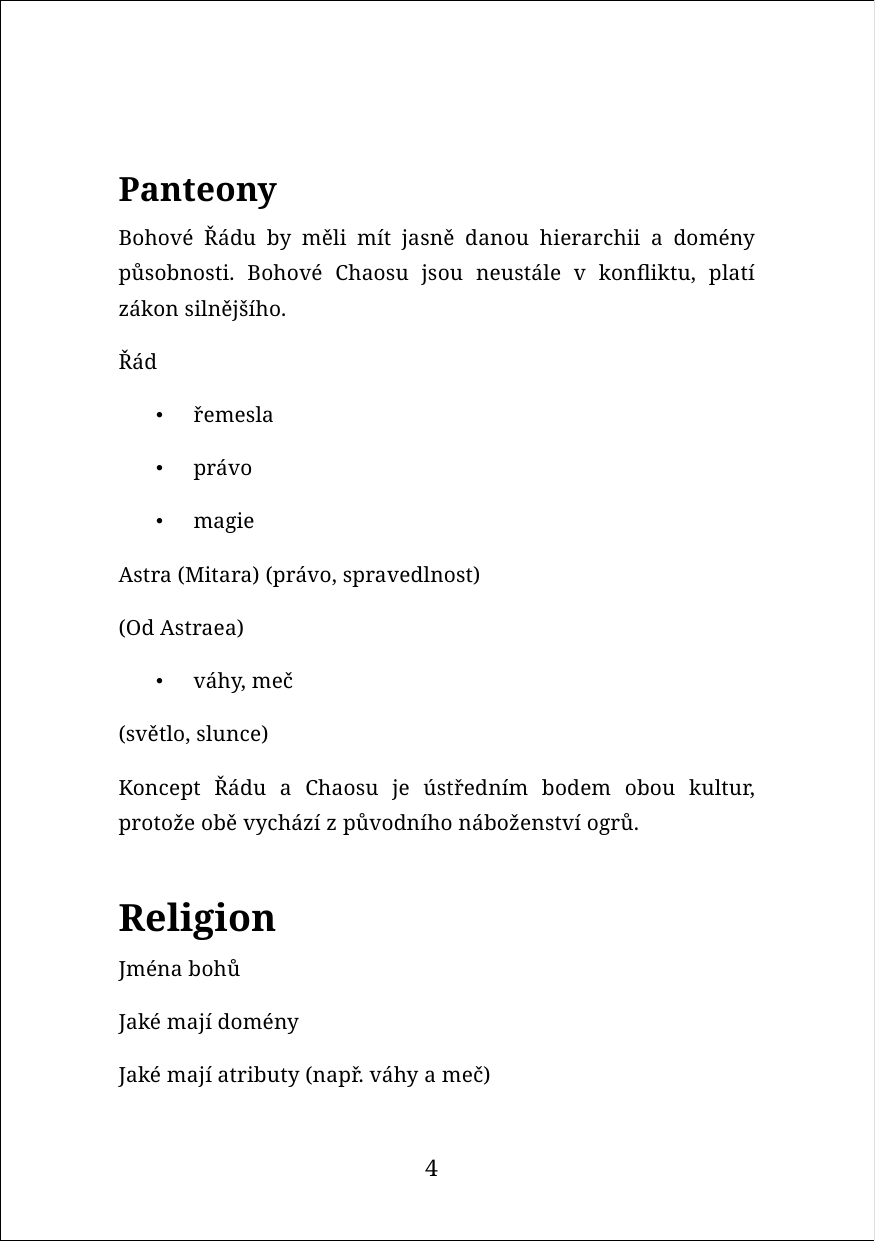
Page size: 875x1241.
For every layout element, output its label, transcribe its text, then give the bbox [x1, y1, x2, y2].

text Koncept Řádu a Chaosu je ústředním bodem obou kultur, protože obě vychází z původního náboženství ogrů. [118, 773, 756, 837]
text Řád [118, 347, 756, 375]
list váhy, meč [156, 666, 756, 695]
list právo [156, 453, 756, 482]
list řemesla [156, 400, 756, 429]
text Jména bohů [118, 954, 756, 982]
text (světlo, slunce) [118, 719, 756, 748]
subtitle Religion [118, 891, 756, 942]
text (Od Astraea) [118, 613, 756, 642]
list magie [156, 507, 756, 535]
subtitle Panteony [118, 166, 756, 211]
text Jaké mají domény [118, 1007, 756, 1036]
text Bohové Řádu by měli mít jasně danou hierarchii a domény působnosti. Bohové Chaosu jsou neustále v konfliktu, platí zákon silnějšího. [118, 223, 756, 322]
text Astra (Mitara) (právo, spravedlnost) [118, 560, 756, 588]
text Jaké mají atributy (např. váhy a meč) [118, 1060, 756, 1089]
